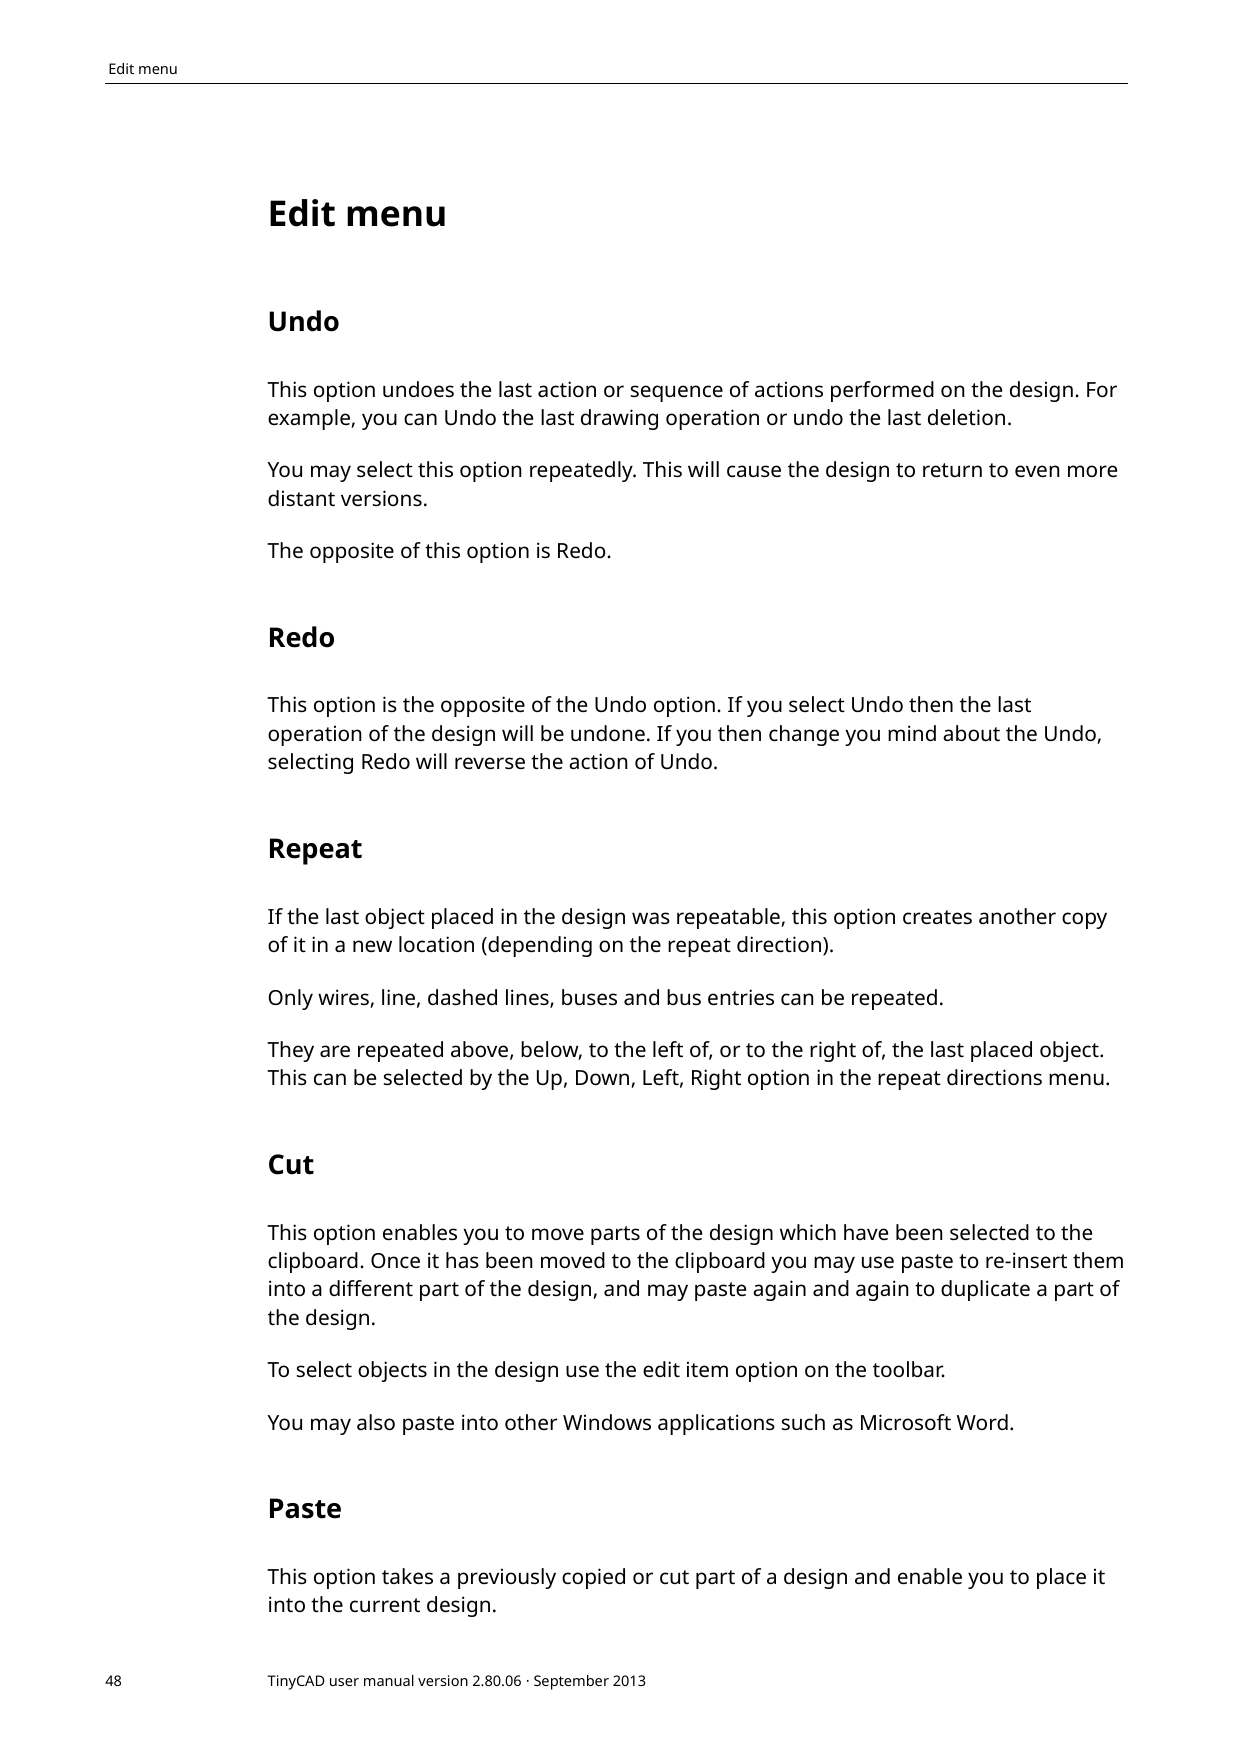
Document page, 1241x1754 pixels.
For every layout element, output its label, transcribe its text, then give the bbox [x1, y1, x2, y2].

subtitle Redo [267, 618, 1128, 655]
subtitle Edit menu [267, 189, 1128, 237]
subtitle Repeat [267, 829, 1128, 866]
text This option undoes the last action or sequence of actions performed on the design. For example, you can Undo the last drawing operation or undo the last deletion. [267, 375, 1128, 432]
subtitle Paste [267, 1489, 1128, 1526]
text This option enables you to move parts of the design which have been selected to the clipboard. Once it has been moved to the clipboard you may use paste to re-insert them into a different part of the design, and may paste again and again to duplicate a part of the design. [267, 1218, 1128, 1331]
text Only wires, line, dashed lines, buses and bus entries can be repeated. [267, 983, 1128, 1011]
text They are repeated above, below, to the left of, or to the right of, the last placed object. This can be selected by the Up, Down, Left, Right option in the repeat directions menu. [267, 1035, 1128, 1092]
text This option takes a previously copied or cut part of a design and enable you to place it into the current design. [267, 1562, 1128, 1619]
text If the last object placed in the design was repeatable, this option creates another copy of it in a new location (depending on the repeat direction). [267, 902, 1128, 959]
subtitle Undo [267, 302, 1128, 339]
text The opposite of this option is Redo. [267, 536, 1128, 565]
text This option is the opposite of the Undo option. If you select Undo then the last operation of the design will be undone. If you then change you mind about the Undo, selecting Redo will reverse the action of Undo. [267, 691, 1128, 776]
subtitle Cut [267, 1145, 1128, 1182]
text You may select this option repeatedly. This will cause the design to return to even more distant versions. [267, 456, 1128, 512]
text You may also paste into other Windows applications such as Microsoft Word. [267, 1408, 1128, 1436]
text To select objects in the design use the edit item option on the toolbar. [267, 1355, 1128, 1384]
